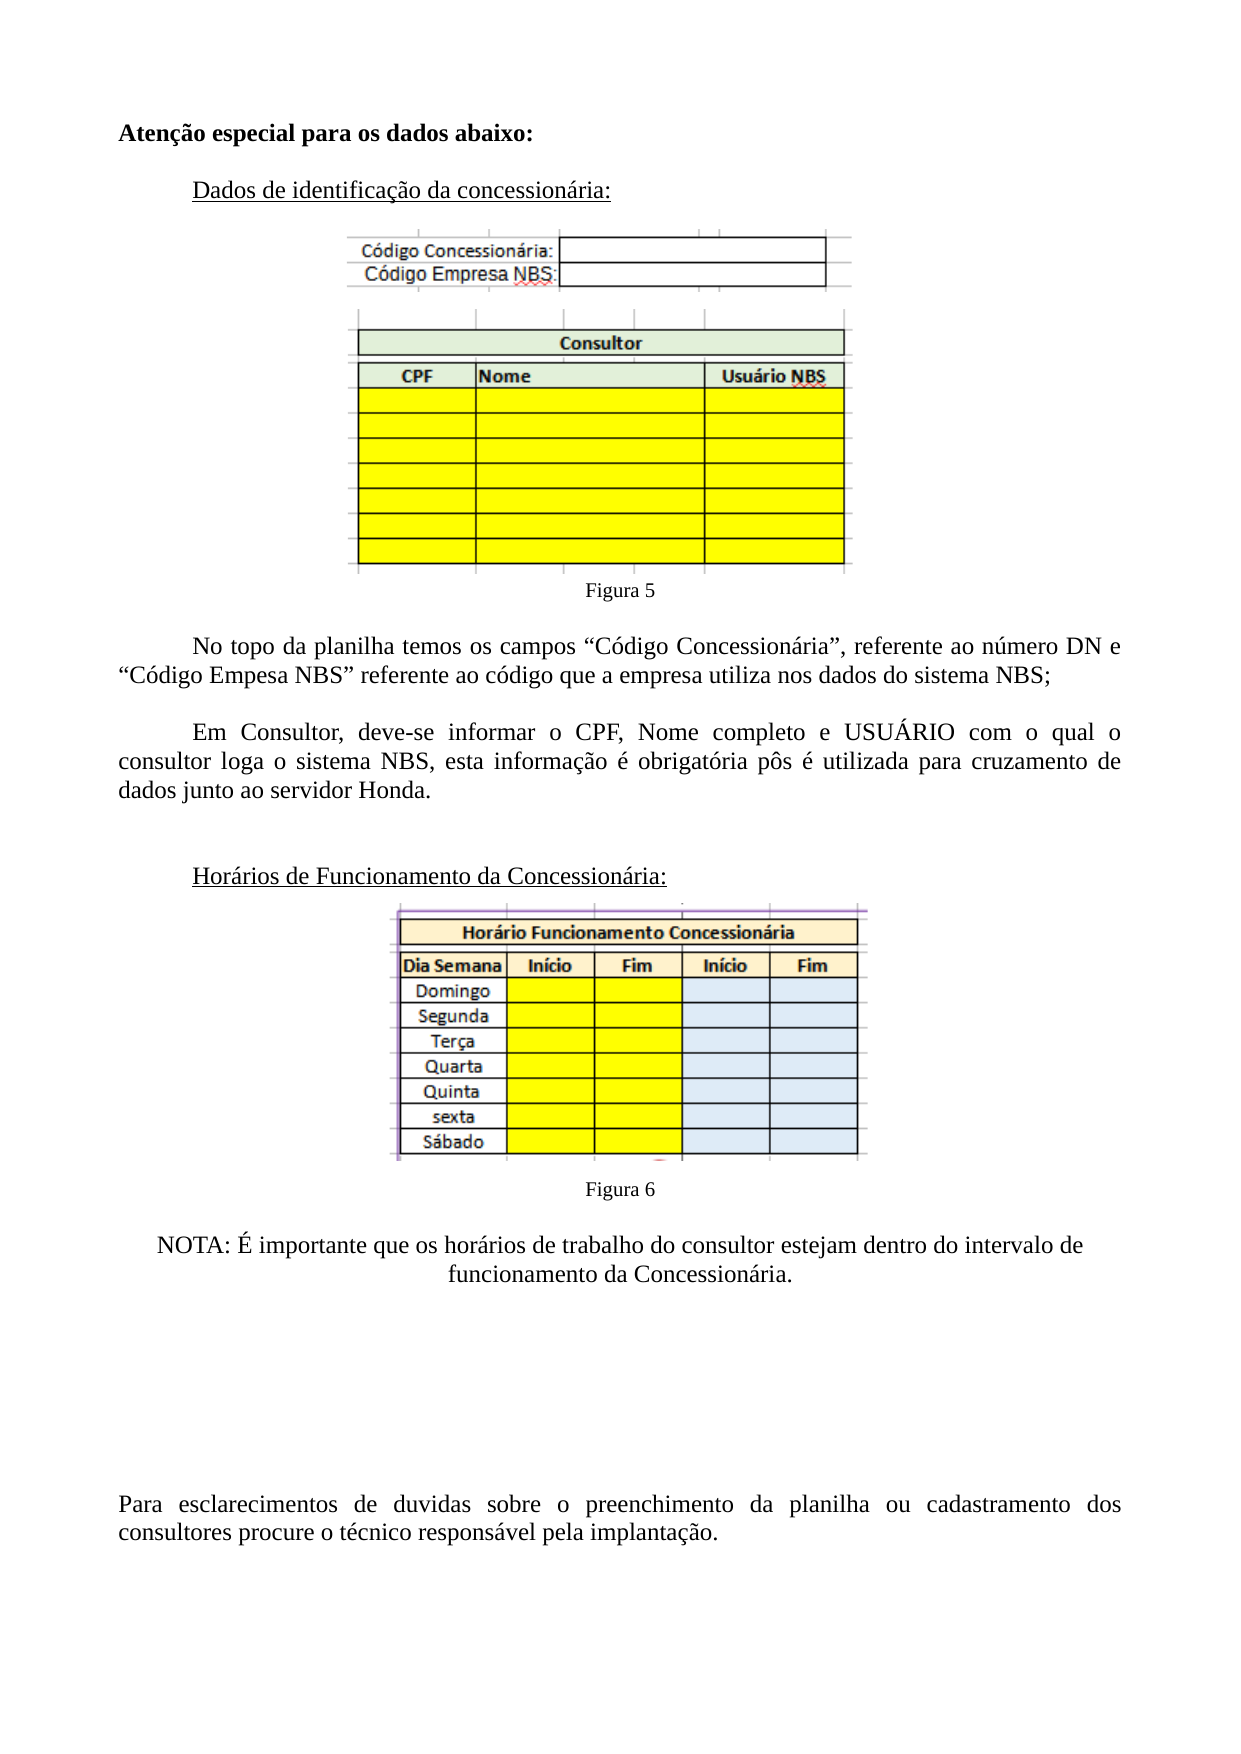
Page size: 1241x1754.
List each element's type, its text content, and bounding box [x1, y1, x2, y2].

text Em Consultor, deve-se informar o CPF, Nome completo e USUÁRIO com o qual o consultor loga o sistema NBS, esta informação é obrigatória pôs é utilizada para cruzamento de dados junto ao servidor Honda. [118, 717, 1122, 803]
text Figura 6 [118, 1177, 1122, 1201]
text Dados de identificação da concessionária: [118, 176, 1122, 204]
text No topo da planilha temos os campos “Código Concessionária”, referente ao número DN e “Código Empesa NBS” referente ao código que a empresa utiliza nos dados do sistema NBS; [118, 631, 1122, 688]
text Horários de Funcionamento da Concessionária: [118, 861, 1122, 890]
text NOTA: É importante que os horários de trabalho do consultor estejam dentro do intervalo de funcionamento da Concessionária. [118, 1230, 1122, 1287]
picture [389, 903, 868, 1161]
picture [346, 229, 852, 292]
picture [347, 309, 853, 574]
text Figura 5 [118, 578, 1122, 602]
text Atenção especial para os dados abaixo: [118, 118, 1122, 147]
text Para esclarecimentos de duvidas sobre o preenchimento da planilha ou cadastramento dos consultores procure o técnico responsável pela implantação. [118, 1489, 1122, 1546]
